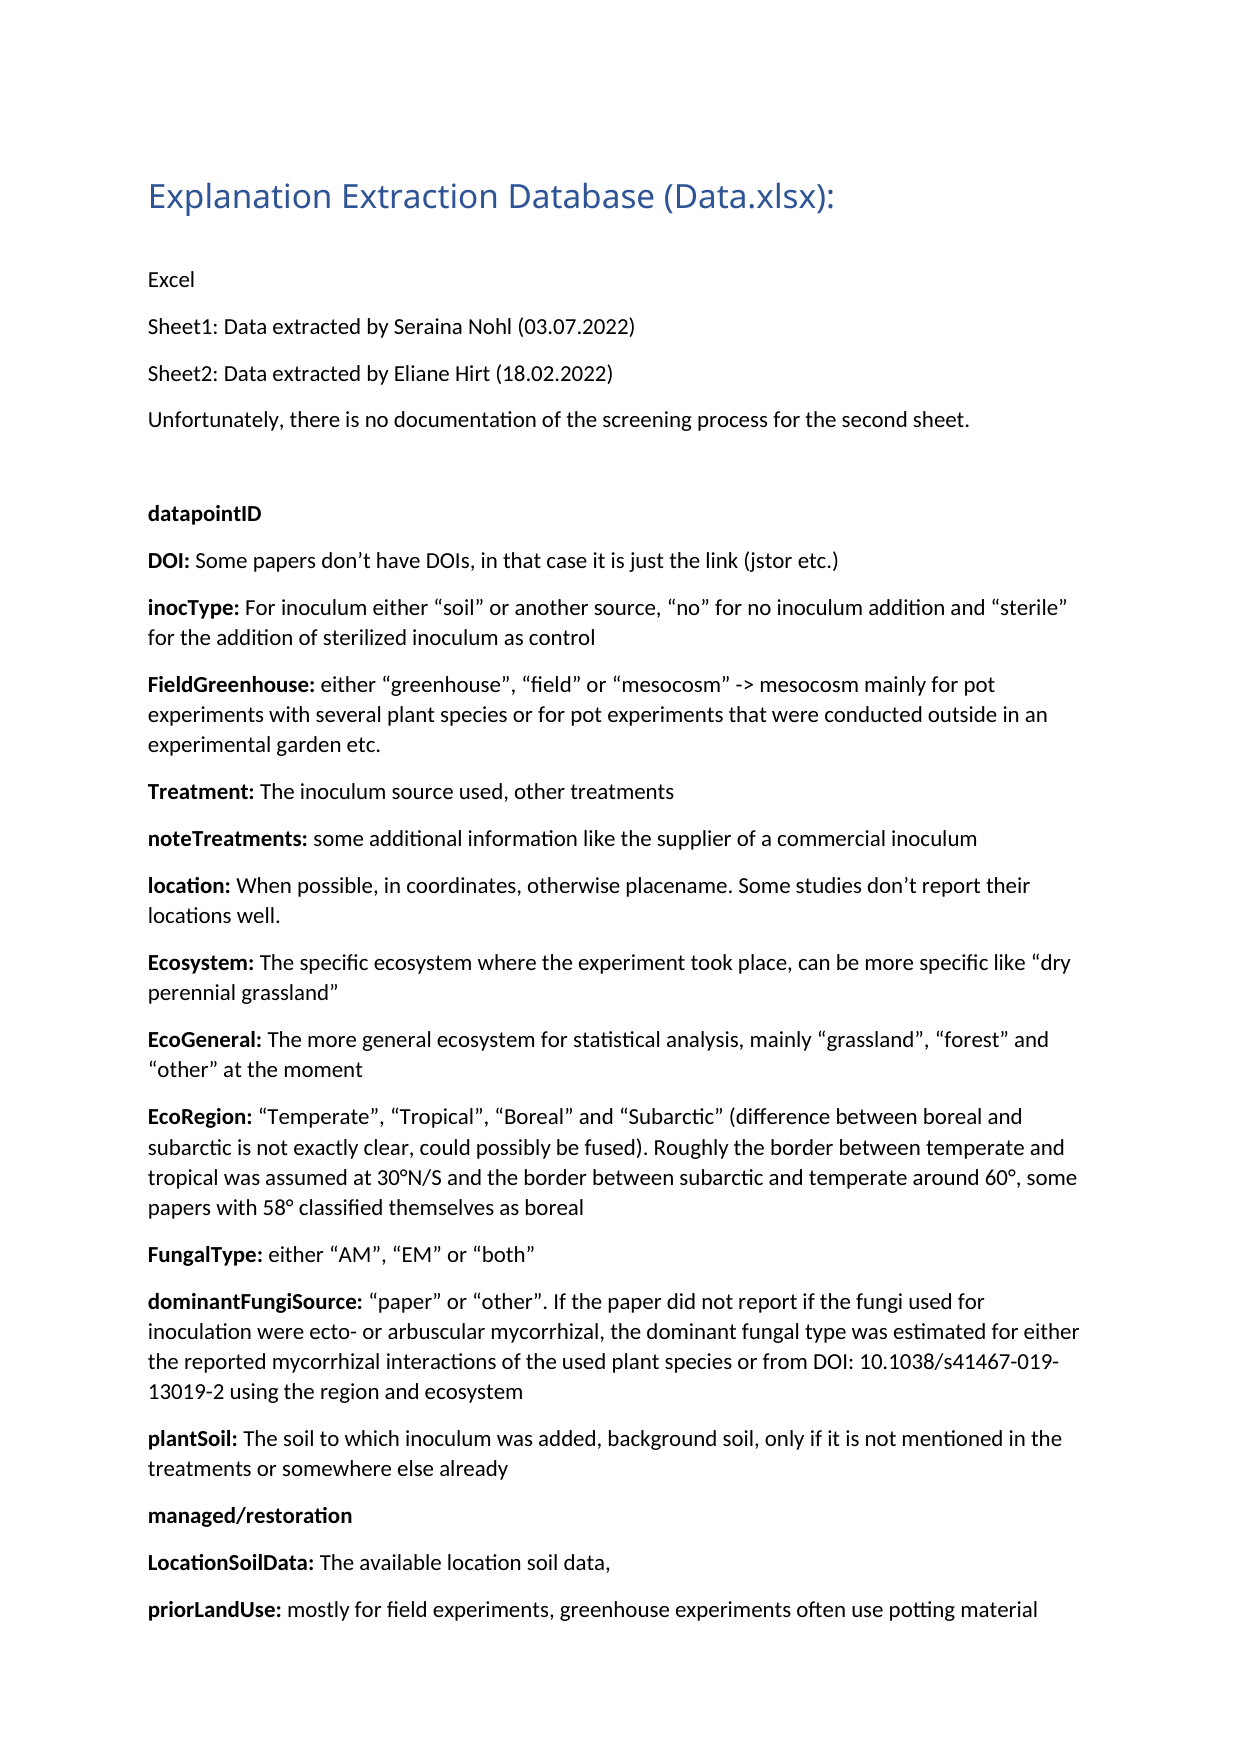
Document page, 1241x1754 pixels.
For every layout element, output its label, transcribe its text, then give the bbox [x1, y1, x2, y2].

text Excel [148, 265, 1093, 293]
text location: When possible, in coordinates, otherwise placename. Some studies don’t report their locations well. [148, 871, 1093, 929]
text EcoRegion: “Temperate”, “Tropical”, “Boreal” and “Subarctic” (difference between boreal and subarctic is not exactly clear, could possibly be fused). Roughly the border between temperate and tropical was assumed at 30°N/S and the border between subarctic and temperate around 60°, some papers with 58° classified themselves as boreal [148, 1102, 1093, 1221]
text Ecosystem: The specific ecosystem where the experiment took place, can be more specific like “dry perennial grassland” [148, 948, 1093, 1006]
text datapointID [148, 499, 1093, 527]
text Sheet2: Data extracted by Eliane Hirt (18.02.2022) [148, 359, 1093, 387]
text priorLandUse: mostly for field experiments, greenhouse experiments often use potting material [148, 1595, 1093, 1623]
text Sheet1: Data extracted by Seraina Nohl (03.07.2022) [148, 312, 1093, 340]
text FieldGreenhouse: either “greenhouse”, “field” or “mesocosm” -> mesocosm mainly for pot experiments with several plant species or for pot experiments that were conducted outside in an experimental garden etc. [148, 670, 1093, 758]
subtitle Explanation Extraction Database (Data.xlsx): [148, 173, 1093, 218]
text LocationSoilData: The available location soil data, [148, 1548, 1093, 1576]
text dominantFungiSource: “paper” or “other”. If the paper did not report if the fungi used for inoculation were ecto- or arbuscular mycorrhizal, the dominant fungal type was estimated for either the reported mycorrhizal interactions of the used plant species or from DOI: 10.1038/s41467-019-13019-2 using the region and ecosystem [148, 1287, 1093, 1405]
text Treatment: The inoculum source used, other treatments [148, 777, 1093, 805]
text Unfortunately, there is no documentation of the screening process for the second sheet. [148, 406, 1093, 433]
text DOI: Some papers don’t have DOIs, in that case it is just the link (jstor etc.) [148, 546, 1093, 574]
text inocType: For inoculum either “soil” or another source, “no” for no inoculum addition and “sterile” for the addition of sterilized inoculum as control [148, 593, 1093, 651]
text managed/restoration [148, 1501, 1093, 1529]
text plantSoil: The soil to which inoculum was added, background soil, only if it is not mentioned in the treatments or somewhere else already [148, 1424, 1093, 1482]
text EcoGeneral: The more general ecosystem for statistical analysis, mainly “grassland”, “forest” and “other” at the moment [148, 1025, 1093, 1083]
text FungalType: either “AM”, “EM” or “both” [148, 1240, 1093, 1268]
text noteTreatments: some additional information like the supplier of a commercial inoculum [148, 824, 1093, 852]
